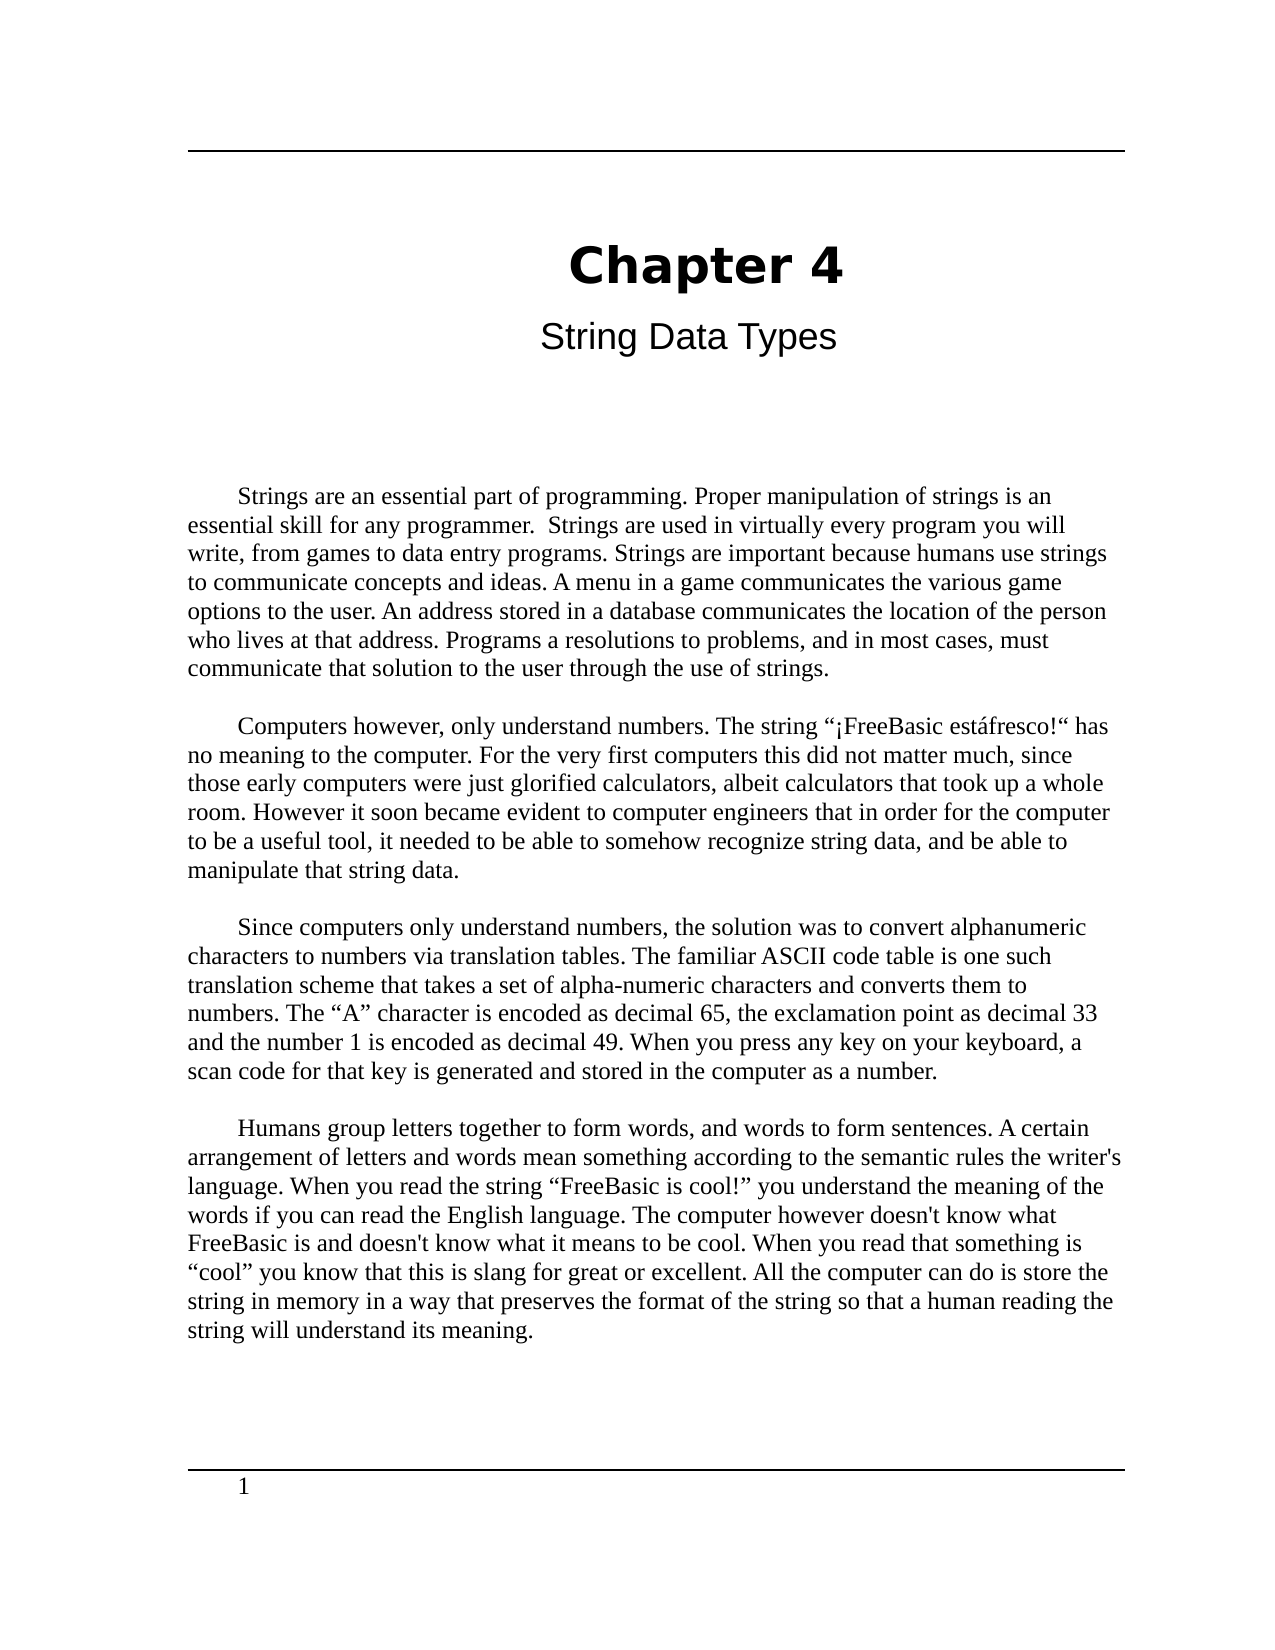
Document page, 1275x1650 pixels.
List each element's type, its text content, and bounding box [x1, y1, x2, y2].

subtitle String Data Types [187, 314, 1125, 357]
text Since computers only understand numbers, the solution was to convert alphanumeric characters to numbers via translation tables. The familiar ASCII code table is one such translation scheme that takes a set of alpha-numeric characters and converts them to numbers. The “A” character is encoded as decimal 65, the exclamation point as decimal 33 and the number 1 is encoded as decimal 49. When you press any key on your keyboard, a scan code for that key is generated and stored in the computer as a number. [187, 912, 1125, 1085]
text Humans group letters together to form words, and words to form sentences. A certain arrangement of letters and words mean something according to the semantic rules the writer's language. When you read the string “FreeBasic is cool!” you understand the meaning of the words if you can read the English language. The computer however doesn't know what FreeBasic is and doesn't know what it means to be cool. When you read that something is “cool” you know that this is slang for great or excellent. All the computer can do is store the string in memory in a way that preserves the format of the string so that a human reading the string will understand its meaning. [187, 1113, 1125, 1343]
text Strings are an essential part of programming. Proper manipulation of strings is an essential skill for any programmer. Strings are used in virtually every program you will write, from games to data entry programs. Strings are important because humans use strings to communicate concepts and ideas. A menu in a game communicates the various game options to the user. An address stored in a database communicates the location of the person who lives at that address. Programs a resolutions to problems, and in most cases, must communicate that solution to the user through the use of strings. [187, 481, 1125, 682]
title Chapter 4 [187, 237, 1125, 295]
text Computers however, only understand numbers. The string “¡FreeBasic estáfresco!“ has no meaning to the computer. For the very first computers this did not matter much, since those early computers were just glorified calculators, albeit calculators that took up a whole room. However it soon became evident to computer engineers that in order for the computer to be a useful tool, it needed to be able to somehow recognize string data, and be able to manipulate that string data. [187, 711, 1125, 883]
